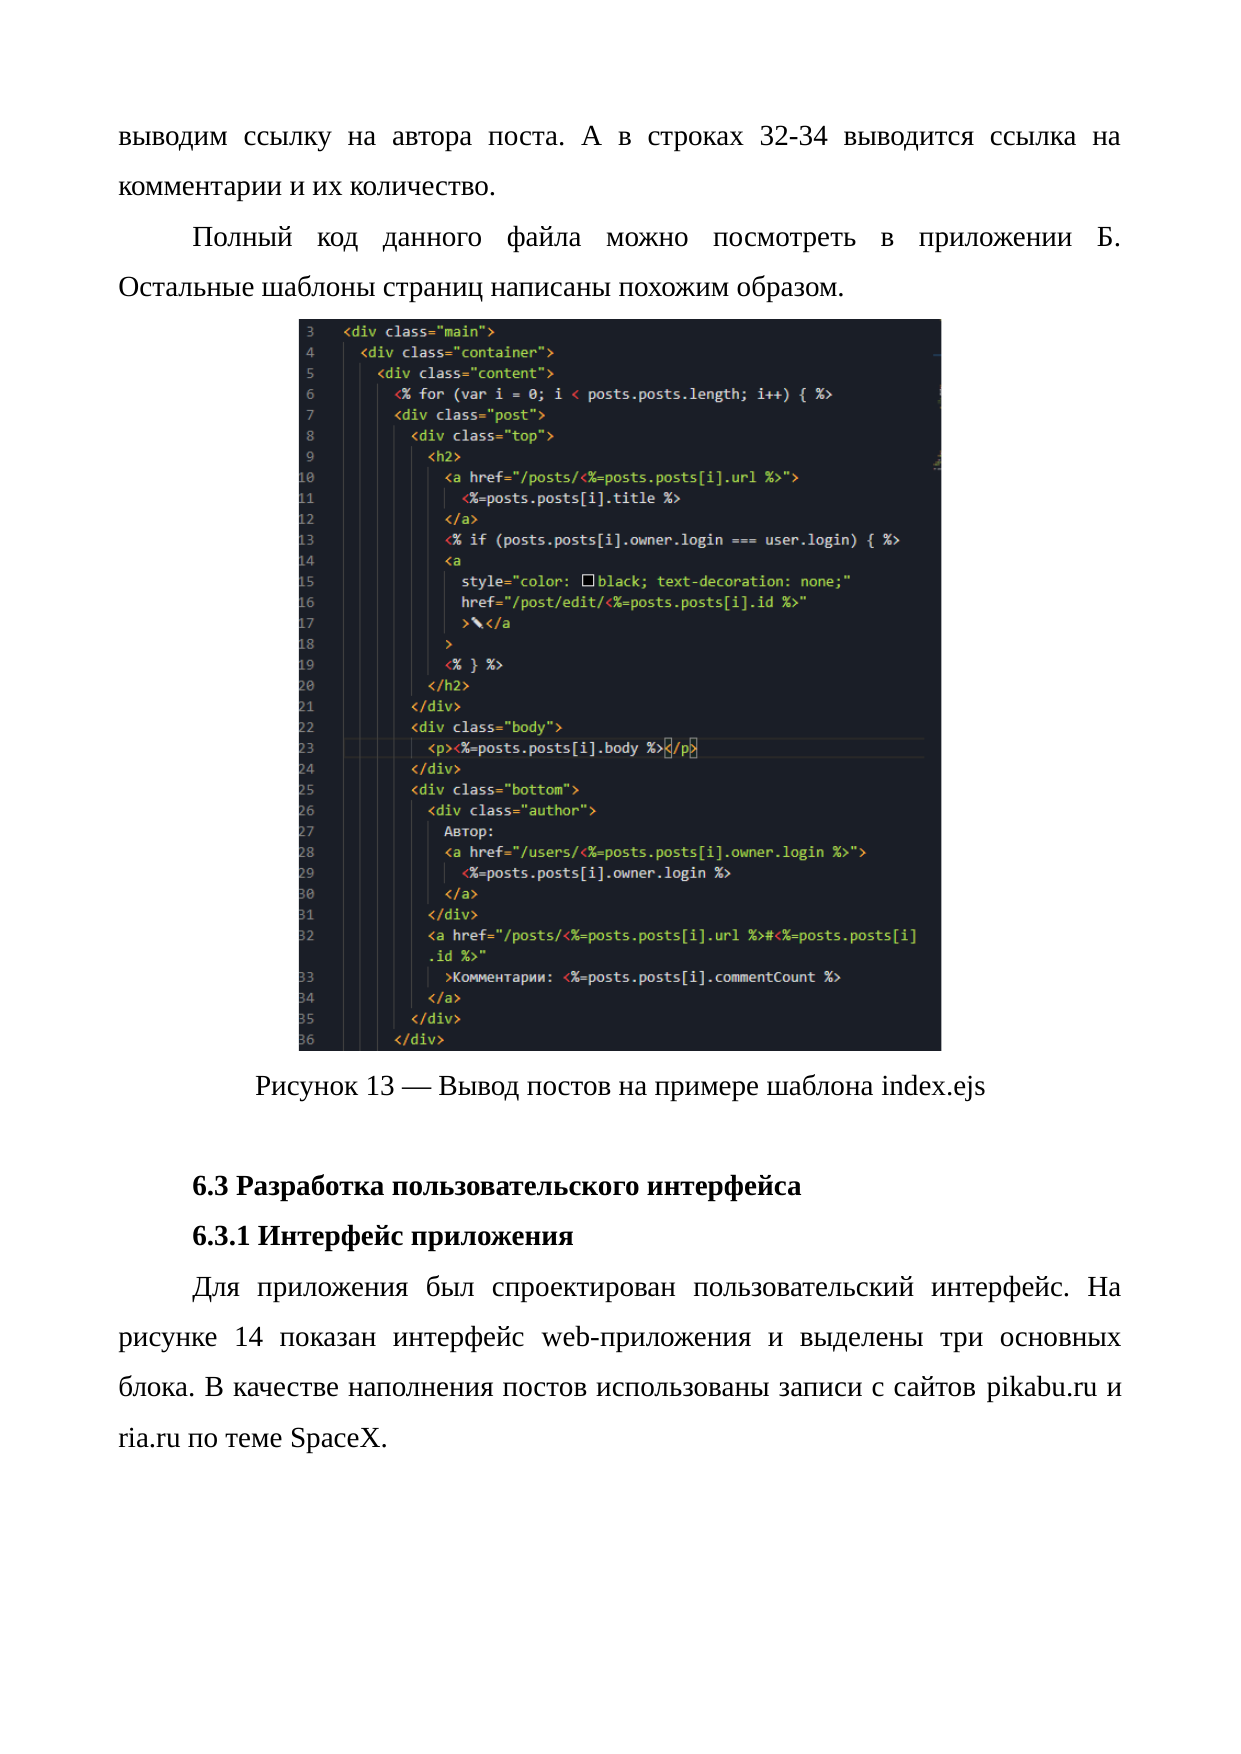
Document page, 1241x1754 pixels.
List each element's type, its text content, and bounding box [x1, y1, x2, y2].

subtitle 6.3 Разработка пользовательского интерфейса [118, 1168, 1122, 1202]
text Полный код данного файла можно посмотреть в приложении Б. Остальные шаблоны страниц написаны похожим образом. [118, 219, 1122, 303]
picture [298, 319, 942, 1051]
text выводим ссылку на автора поста. А в строках 32-34 выводится ссылка на комментарии и их количество. [118, 118, 1122, 202]
text Рисунок 13 — Вывод постов на примере шаблона index.ejs [118, 319, 1122, 1101]
subtitle 6.3.1 Интерфейс приложения [118, 1218, 1122, 1252]
text Для приложения был спроектирован пользовательский интерфейс. На рисунке 14 показан интерфейс web-приложения и выделены три основных блока. В качестве наполнения постов использованы записи с сайтов pikabu.ru и ria.ru по теме SpaceX. [118, 1269, 1122, 1453]
